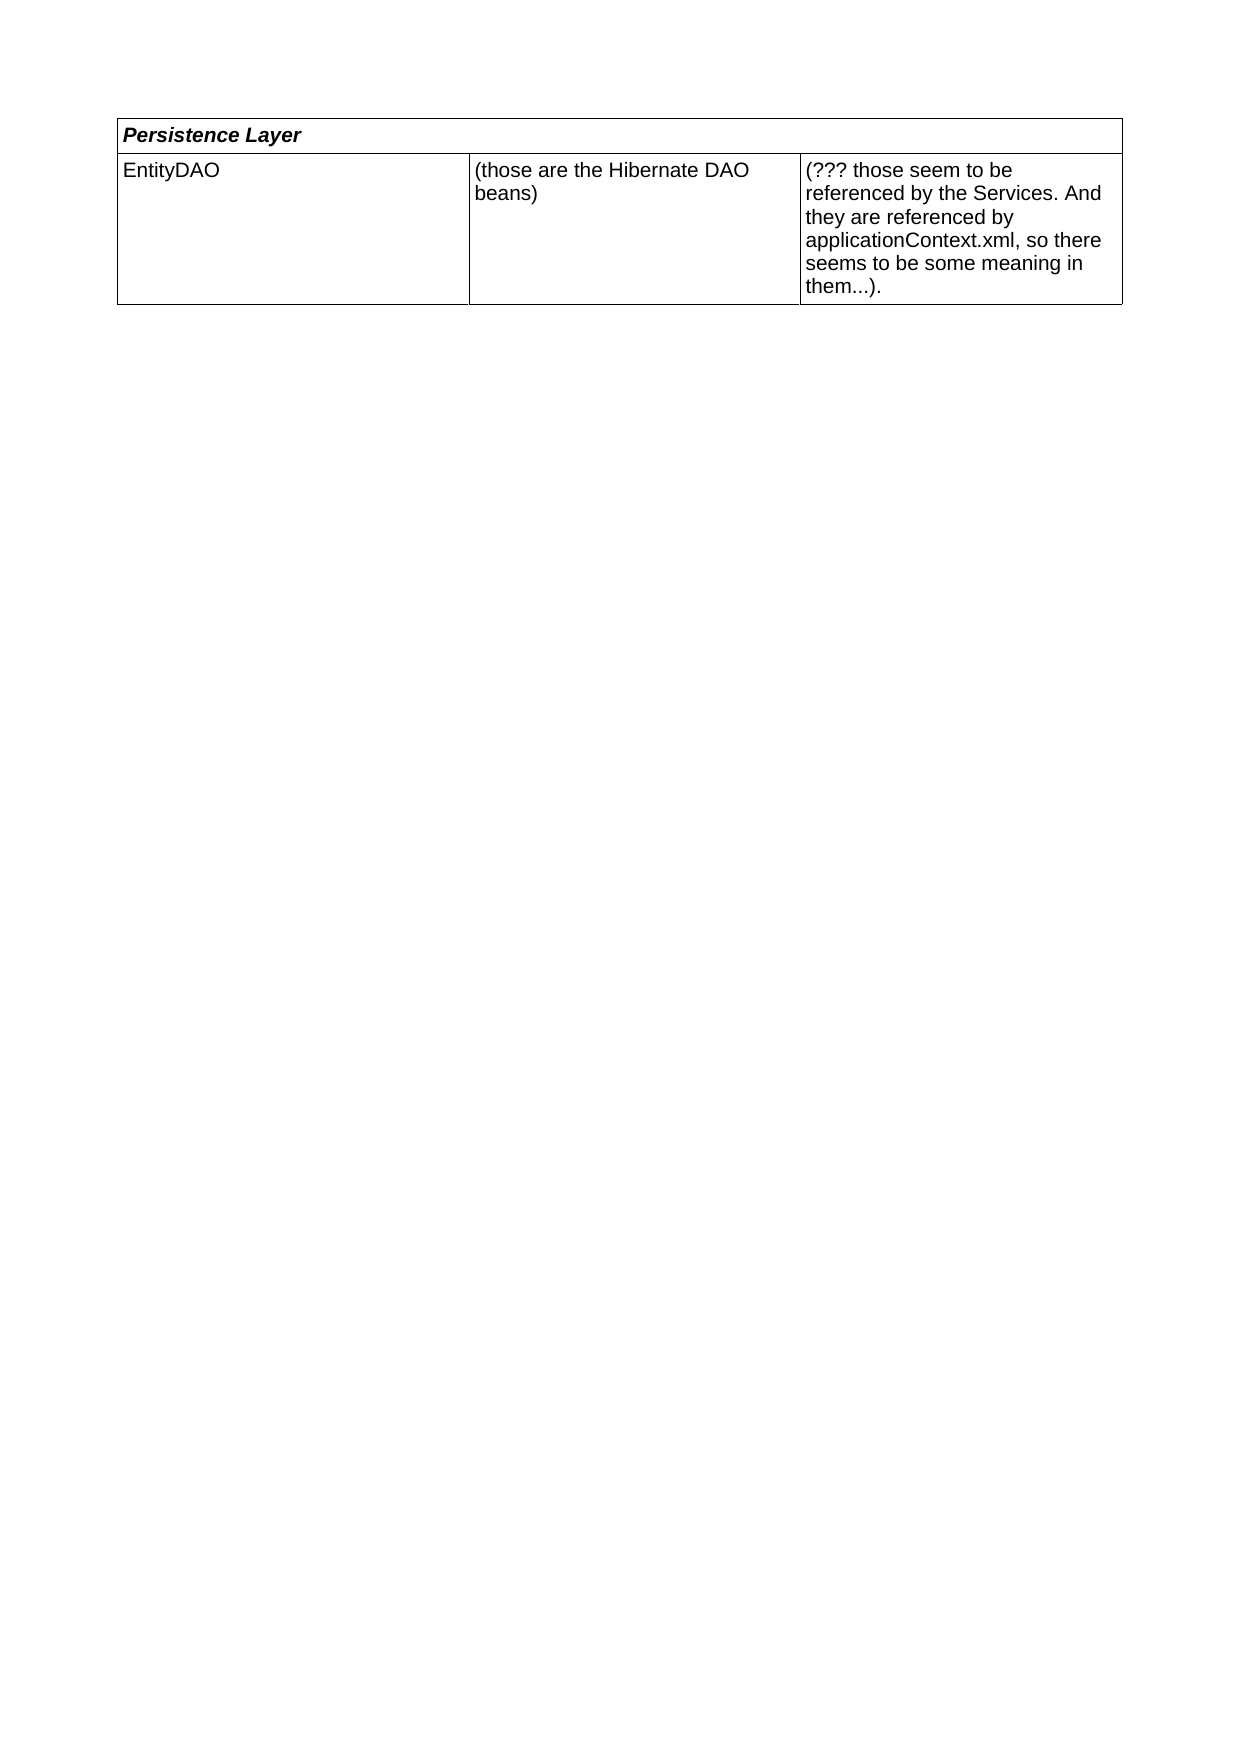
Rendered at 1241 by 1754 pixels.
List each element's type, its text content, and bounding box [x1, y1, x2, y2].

table_cell (those are the Hibernate DAO beans) [470, 154, 799, 304]
table_cell EntityDAO [118, 154, 468, 304]
table_cell (??? those seem to be referenced by the Services. And they are referenced by applicationContext.xml, so there seems to be some meaning in them...). [801, 154, 1122, 304]
table_header Persistence Layer [118, 119, 1122, 153]
